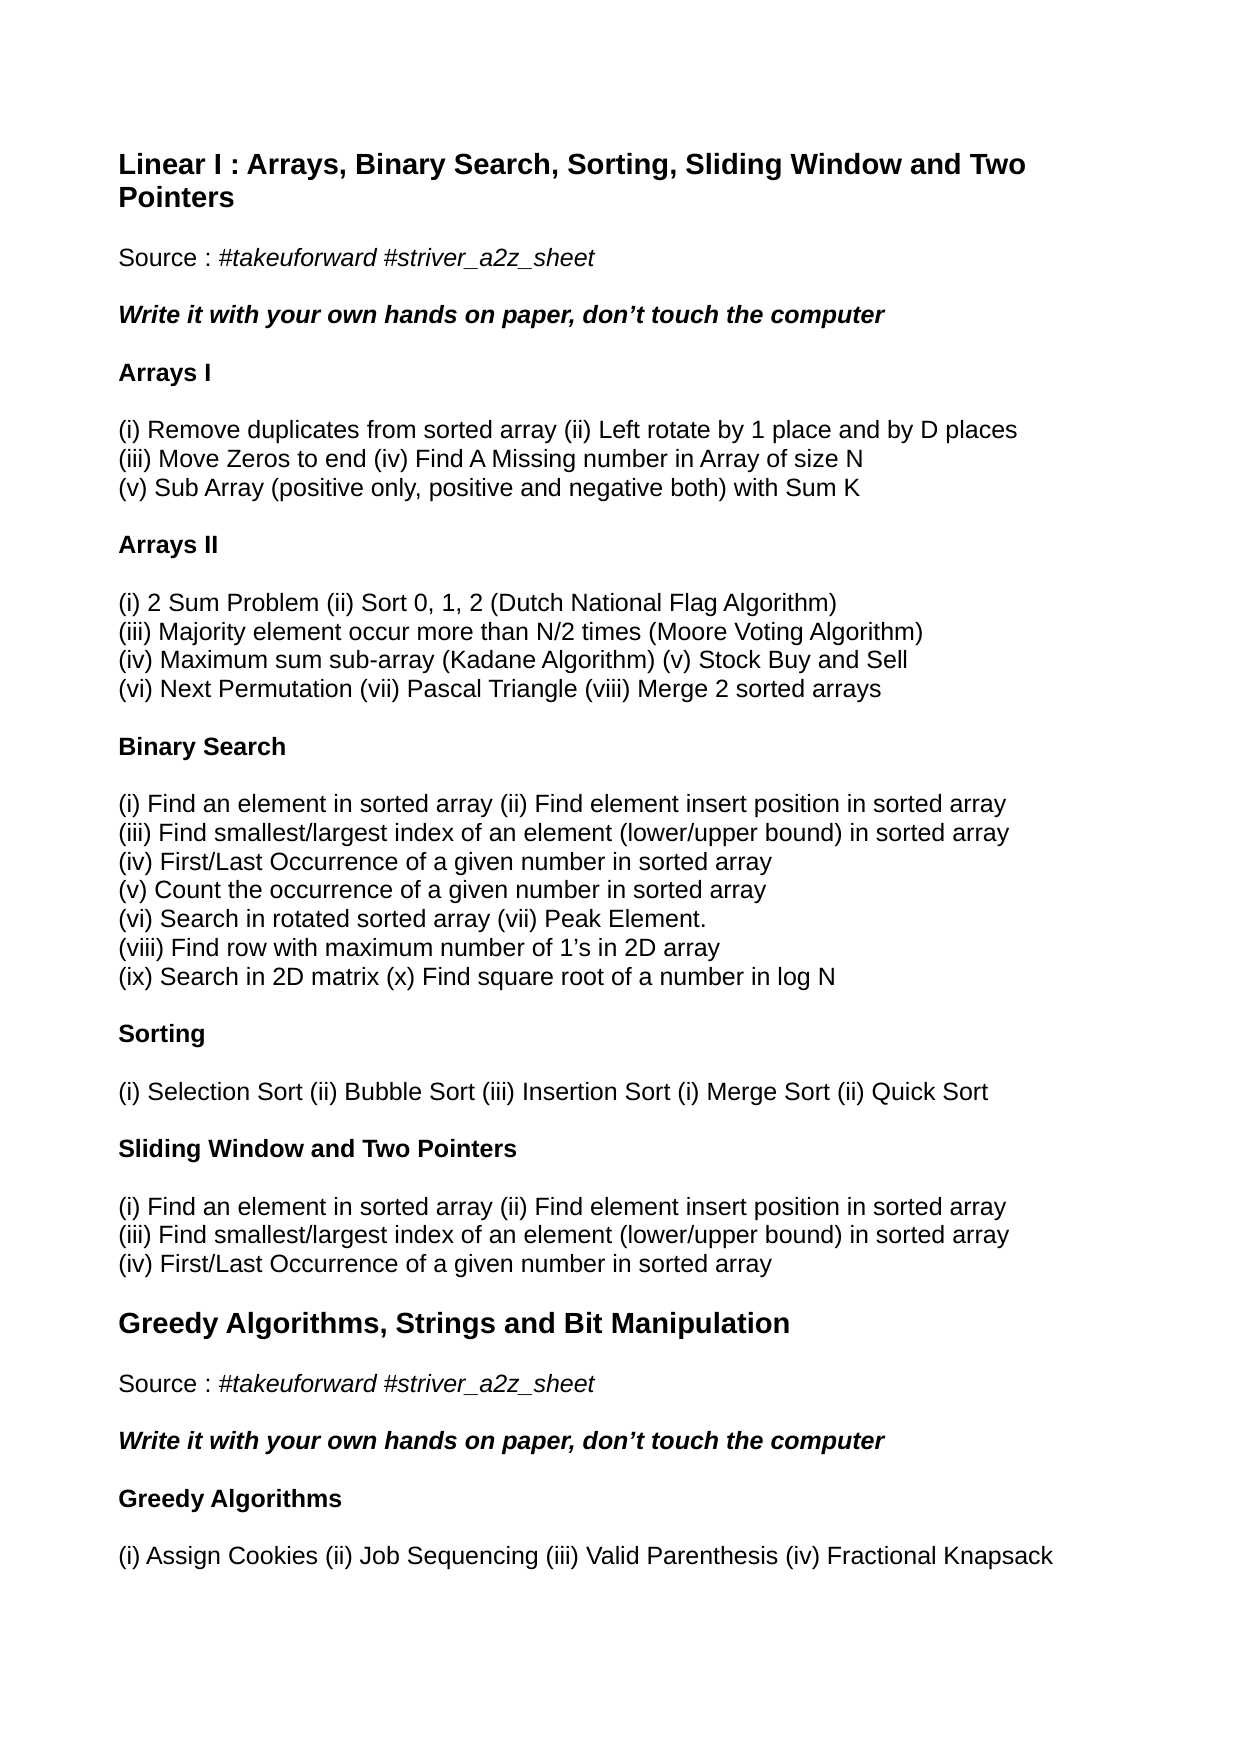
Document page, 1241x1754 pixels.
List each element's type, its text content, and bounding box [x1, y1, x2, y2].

text Write it with your own hands on paper, don’t touch the computer [118, 300, 1122, 329]
text (iii) Find smallest/largest index of an element (lower/upper bound) in sorted array [118, 818, 1122, 846]
text (iii) Move Zeros to end (iv) Find A Missing number in Array of size N [118, 444, 1122, 473]
text Sliding Window and Two Pointers [118, 1134, 1122, 1163]
text (i) 2 Sum Problem (ii) Sort 0, 1, 2 (Dutch National Flag Algorithm) [118, 588, 1122, 616]
text (v) Sub Array (positive only, positive and negative both) with Sum K [118, 473, 1122, 501]
text Sorting [118, 1019, 1122, 1048]
text Linear I : Arrays, Binary Search, Sorting, Sliding Window and Two Pointers [118, 147, 1122, 214]
text (iii) Majority element occur more than N/2 times (Moore Voting Algorithm) [118, 616, 1122, 645]
text (vi) Next Permutation (vii) Pascal Triangle (viii) Merge 2 sorted arrays [118, 674, 1122, 703]
text Greedy Algorithms [118, 1484, 1122, 1512]
text (iv) Maximum sum sub-array (Kadane Algorithm) (v) Stock Buy and Sell [118, 645, 1122, 674]
text (vi) Search in rotated sorted array (vii) Peak Element. [118, 904, 1122, 933]
text (i) Remove duplicates from sorted array (ii) Left rotate by 1 place and by D places [118, 415, 1122, 444]
text (i) Find an element in sorted array (ii) Find element insert position in sorted array [118, 789, 1122, 818]
text (iii) Find smallest/largest index of an element (lower/upper bound) in sorted array [118, 1220, 1122, 1249]
text (i) Selection Sort (ii) Bubble Sort (iii) Insertion Sort (i) Merge Sort (ii) Quick Sort [118, 1076, 1122, 1105]
text Greedy Algorithms, Strings and Bit Manipulation [118, 1306, 1122, 1340]
text (iv) First/Last Occurrence of a given number in sorted array [118, 846, 1122, 875]
text Arrays I [118, 358, 1122, 386]
text (iv) First/Last Occurrence of a given number in sorted array [118, 1249, 1122, 1278]
text Binary Search [118, 731, 1122, 760]
text Source : #takeuforward #striver_a2z_sheet [118, 243, 1122, 271]
text Arrays II [118, 530, 1122, 559]
text (viii) Find row with maximum number of 1’s in 2D array [118, 933, 1122, 961]
text (i) Assign Cookies (ii) Job Sequencing (iii) Valid Parenthesis (iv) Fractional Knapsack [118, 1541, 1122, 1570]
text Write it with your own hands on paper, don’t touch the computer [118, 1426, 1122, 1455]
text Source : #takeuforward #striver_a2z_sheet [118, 1369, 1122, 1397]
text (v) Count the occurrence of a given number in sorted array [118, 875, 1122, 904]
text (i) Find an element in sorted array (ii) Find element insert position in sorted array [118, 1191, 1122, 1220]
text (ix) Search in 2D matrix (x) Find square root of a number in log N [118, 961, 1122, 990]
